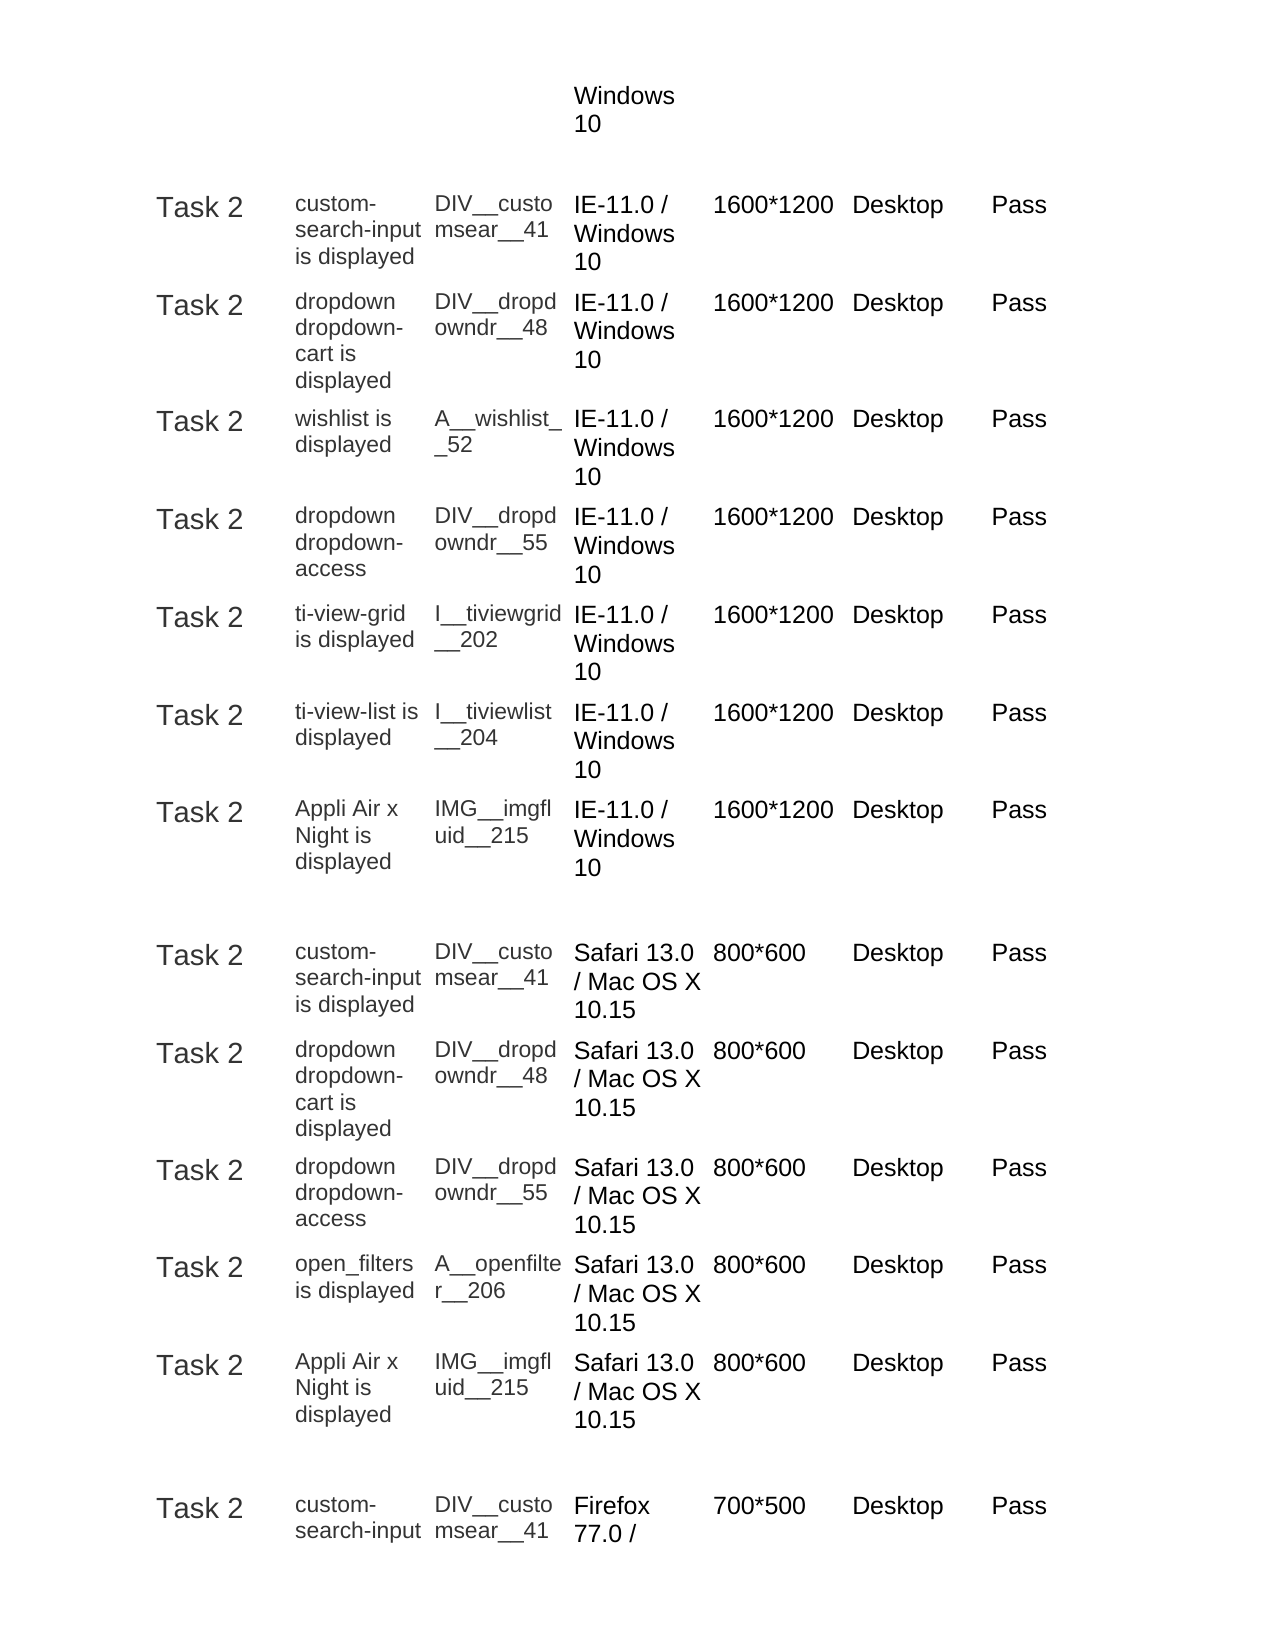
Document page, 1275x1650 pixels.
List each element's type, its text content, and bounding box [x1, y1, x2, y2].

table_cell Safari 13.0 / Mac OS X 10.15 [568, 1245, 707, 1342]
table_cell Pass [986, 282, 1125, 399]
table_cell Desktop [846, 932, 986, 1030]
table_cell [846, 144, 986, 184]
table_cell Safari 13.0 / Mac OS X 10.15 [568, 1030, 707, 1147]
table_cell Task 2 [150, 594, 289, 692]
table_cell Task 2 [150, 692, 289, 789]
table_cell [846, 887, 986, 932]
table_cell 1600*1200 [707, 594, 846, 692]
table_cell IE-11.0 / Windows 10 [568, 496, 707, 594]
table_cell Desktop [846, 1342, 986, 1440]
table_cell 1600*1200 [707, 399, 846, 496]
table_cell ti-view-grid is displayed [289, 594, 428, 692]
table_cell Pass [986, 1245, 1125, 1342]
table_cell IE-11.0 / Windows 10 [568, 692, 707, 789]
table_cell A__openfilter__206 [429, 1245, 568, 1342]
table_cell IMG__imgfluid__215 [429, 790, 568, 887]
table_cell Task 2 [150, 1030, 289, 1147]
table_cell 1600*1200 [707, 692, 846, 789]
table_cell Safari 13.0 / Mac OS X 10.15 [568, 1342, 707, 1440]
table_cell IE-11.0 / Windows 10 [568, 184, 707, 282]
table_cell [289, 887, 428, 932]
table_cell [707, 1440, 846, 1485]
table_cell Pass [986, 1030, 1125, 1147]
table_cell Task 2 [150, 1342, 289, 1440]
table_cell IE-11.0 / Windows 10 [568, 790, 707, 887]
table_cell Desktop [846, 1245, 986, 1342]
table_cell dropdown dropdown-access [289, 1147, 428, 1244]
table_cell 1600*1200 [707, 790, 846, 887]
table_cell IE-11.0 / Windows 10 [568, 594, 707, 692]
table_cell 800*600 [707, 1030, 846, 1147]
table_cell IE-11.0 / Windows 10 [568, 282, 707, 399]
table_cell Pass [986, 1147, 1125, 1244]
table_cell Desktop [846, 184, 986, 282]
table_cell 800*600 [707, 1147, 846, 1244]
table_cell 800*600 [707, 1245, 846, 1342]
table_cell custom-search-input is displayed [289, 184, 428, 282]
table_cell DIV__dropdowndr__48 [429, 1030, 568, 1147]
table_cell [707, 75, 846, 144]
table_cell Firefox 77.0 / [568, 1485, 707, 1554]
table_cell I__tiviewgrid__202 [429, 594, 568, 692]
table_cell DIV__dropdowndr__55 [429, 496, 568, 594]
table_cell 1600*1200 [707, 496, 846, 594]
table_cell Pass [986, 496, 1125, 594]
table_cell Desktop [846, 1485, 986, 1554]
table_cell [429, 144, 568, 184]
table_cell [707, 144, 846, 184]
table_cell Desktop [846, 1147, 986, 1244]
table_cell 800*600 [707, 1342, 846, 1440]
table_cell 700*500 [707, 1485, 846, 1554]
table_cell DIV__dropdowndr__55 [429, 1147, 568, 1244]
table_cell Windows 10 [568, 75, 707, 144]
table_cell [568, 887, 707, 932]
table_cell [568, 1440, 707, 1485]
table_cell [150, 75, 289, 144]
table_cell Task 2 [150, 399, 289, 496]
table_cell Desktop [846, 594, 986, 692]
table_cell custom-search-input is displayed [289, 932, 428, 1030]
table_cell Pass [986, 1485, 1125, 1554]
table_cell [846, 75, 986, 144]
table_cell Desktop [846, 496, 986, 594]
table_cell A__wishlist__52 [429, 399, 568, 496]
table_cell custom-search-input [289, 1485, 428, 1554]
table_cell Safari 13.0 / Mac OS X 10.15 [568, 932, 707, 1030]
table_cell dropdown dropdown-cart is displayed [289, 1030, 428, 1147]
table_cell Desktop [846, 790, 986, 887]
table_cell Pass [986, 594, 1125, 692]
table_cell [150, 887, 289, 932]
table_cell ti-view-list is displayed [289, 692, 428, 789]
table_cell Task 2 [150, 932, 289, 1030]
table_cell [986, 887, 1125, 932]
table_cell [986, 75, 1125, 144]
table_cell DIV__customsear__41 [429, 932, 568, 1030]
table_cell Task 2 [150, 1485, 289, 1554]
table_cell [429, 1440, 568, 1485]
table_cell [846, 1440, 986, 1485]
table_cell Pass [986, 1342, 1125, 1440]
table_cell Pass [986, 184, 1125, 282]
table_cell Pass [986, 932, 1125, 1030]
table_cell dropdown dropdown-cart is displayed [289, 282, 428, 399]
table_cell [986, 144, 1125, 184]
table_cell DIV__customsear__41 [429, 184, 568, 282]
table_cell Pass [986, 790, 1125, 887]
table_cell Task 2 [150, 184, 289, 282]
table_cell [986, 1440, 1125, 1485]
table_cell 1600*1200 [707, 184, 846, 282]
table_cell I__tiviewlist__204 [429, 692, 568, 789]
table_cell [707, 887, 846, 932]
table_cell [429, 75, 568, 144]
table_cell Desktop [846, 282, 986, 399]
table_cell 1600*1200 [707, 282, 846, 399]
table_cell Pass [986, 692, 1125, 789]
table_cell IMG__imgfluid__215 [429, 1342, 568, 1440]
table_cell [150, 1440, 289, 1485]
table_cell Pass [986, 399, 1125, 496]
table_cell 800*600 [707, 932, 846, 1030]
table_cell [289, 75, 428, 144]
table_cell Safari 13.0 / Mac OS X 10.15 [568, 1147, 707, 1244]
table_cell Desktop [846, 399, 986, 496]
table_cell Task 2 [150, 282, 289, 399]
table_cell Desktop [846, 1030, 986, 1147]
table_cell IE-11.0 / Windows 10 [568, 399, 707, 496]
table_cell [150, 144, 289, 184]
table_cell [289, 144, 428, 184]
table_cell Task 2 [150, 496, 289, 594]
table_cell Desktop [846, 692, 986, 789]
table_cell wishlist is displayed [289, 399, 428, 496]
table_cell open_filters is displayed [289, 1245, 428, 1342]
table_cell [289, 1440, 428, 1485]
table_cell Task 2 [150, 1245, 289, 1342]
table_cell Appli Air x Night is displayed [289, 1342, 428, 1440]
table_cell dropdown dropdown-access [289, 496, 428, 594]
table_cell [568, 144, 707, 184]
table_cell DIV__dropdowndr__48 [429, 282, 568, 399]
table_cell DIV__customsear__41 [429, 1485, 568, 1554]
table_cell Task 2 [150, 790, 289, 887]
table_cell Appli Air x Night is displayed [289, 790, 428, 887]
table_cell [429, 887, 568, 932]
table_cell Task 2 [150, 1147, 289, 1244]
